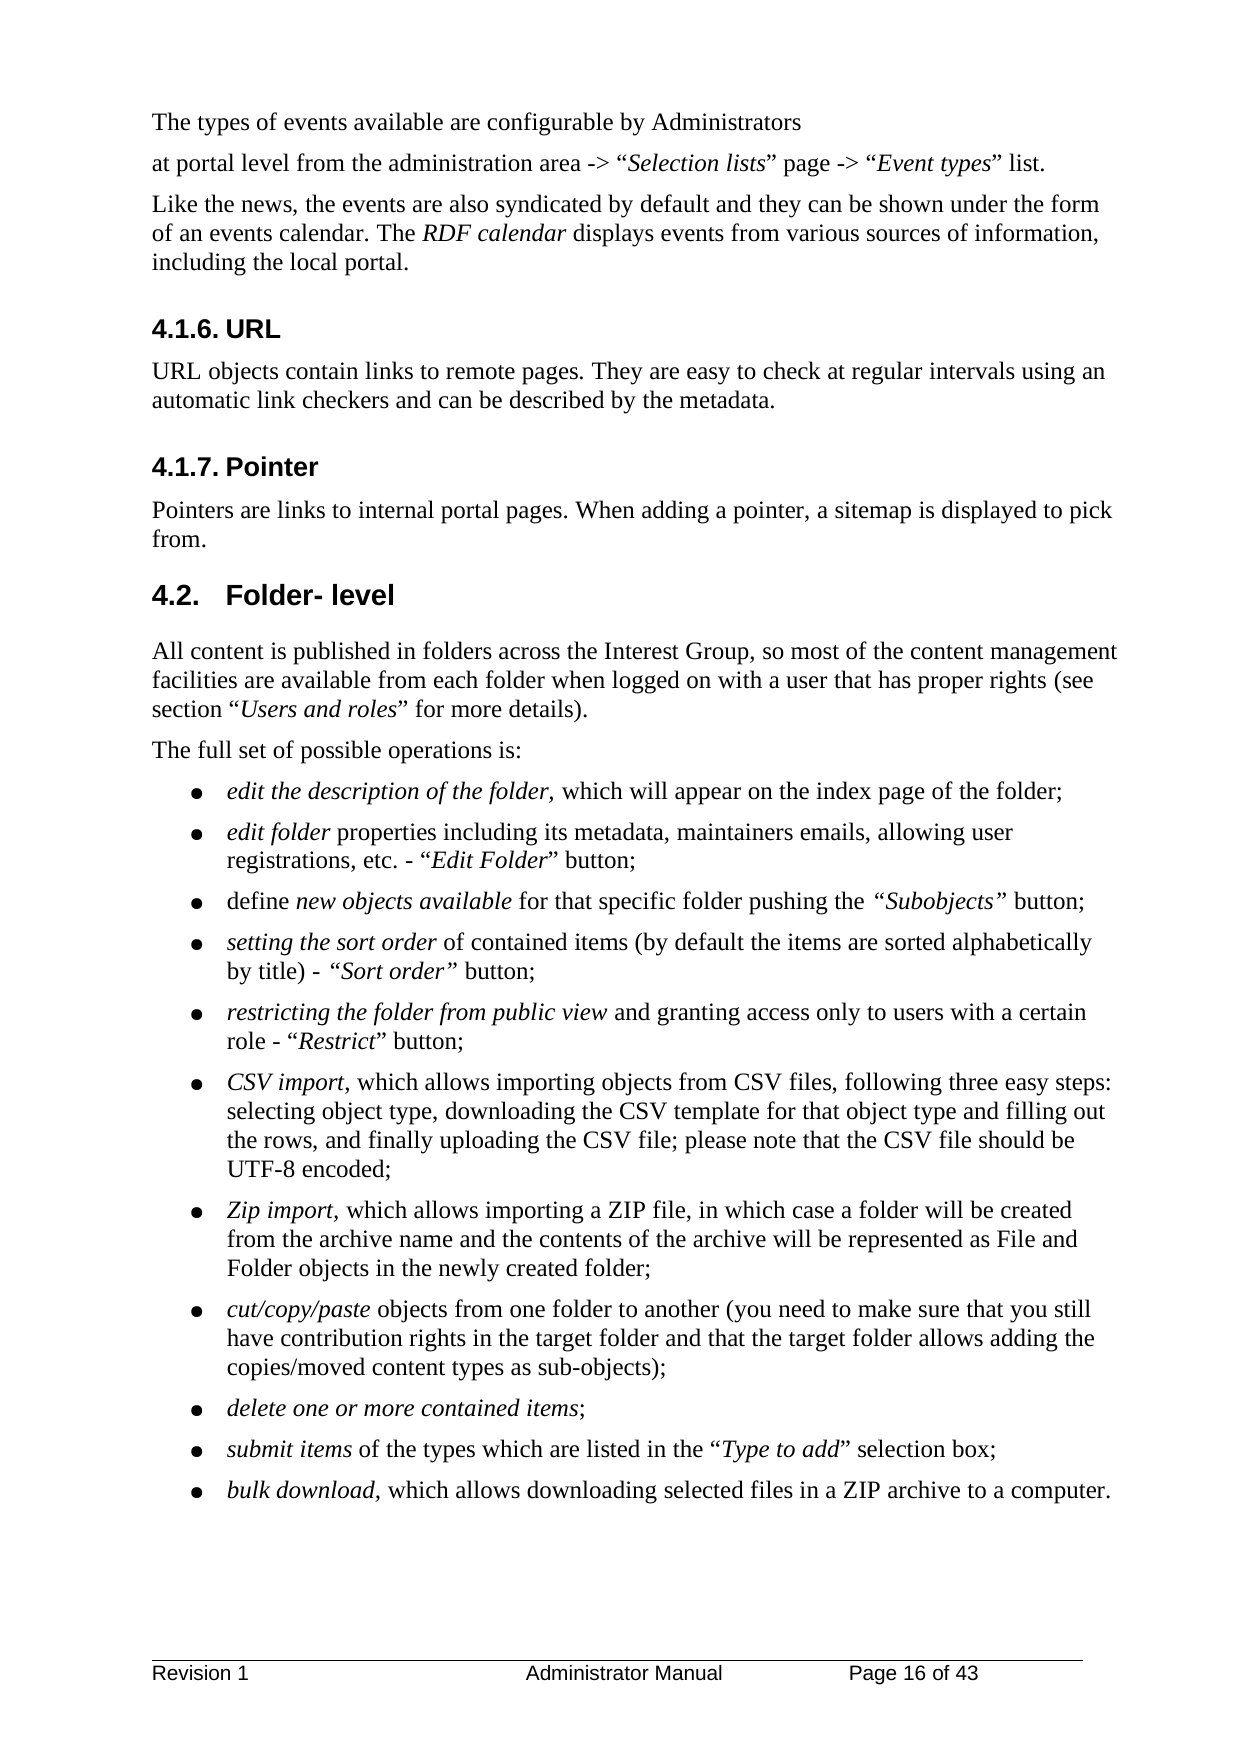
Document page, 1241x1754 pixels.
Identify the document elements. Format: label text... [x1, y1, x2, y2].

subtitle URL [152, 312, 1120, 343]
text The full set of possible operations is: [152, 735, 1120, 764]
text The types of events available are configurable by Administrators [152, 107, 1120, 136]
list submit items of the types which are listed in the “Type to add” selection box; [189, 1434, 1120, 1463]
subtitle Pointer [152, 451, 1120, 482]
list setting the sort order of contained items (by default the items are sorted alphabetically by title) - “Sort order” button; [189, 927, 1120, 985]
list edit the description of the folder, which will appear on the index page of the folder; [189, 776, 1120, 804]
text Like the news, the events are also syndicated by default and they can be shown under the form of an events calendar. The RDF calendar displays events from various sources of information, including the local portal. [152, 188, 1120, 276]
list restricting the folder from public view and granting access only to users with a certain role - “Restrict” button; [189, 997, 1120, 1055]
text URL objects contain links to remote pages. They are easy to check at regular intervals using an automatic link checkers and can be described by the metadata. [152, 356, 1120, 414]
subtitle Folder- level [152, 577, 1120, 611]
list edit folder properties including its metadata, maintainers emails, allowing user registrations, etc. - “Edit Folder” button; [189, 816, 1120, 874]
list delete one or more contained items; [189, 1393, 1120, 1422]
text at portal level from the administration area -> “Selection lists” page -> “Event types” list. [152, 148, 1120, 177]
list Zip import, which allows importing a ZIP file, in which case a folder will be created from the archive name and the contents of the archive will be represented as File and Folder objects in the newly created folder; [189, 1195, 1120, 1282]
list define new objects available for that specific folder pushing the “Subobjects” button; [189, 886, 1120, 915]
text Pointers are links to internal portal pages. When adding a pointer, a sitemap is displayed to pick from. [152, 494, 1120, 553]
list cut/copy/paste objects from one folder to another (you need to make sure that you still have contribution rights in the target folder and that the target folder allows adding the copies/moved content types as sub-objects); [189, 1294, 1120, 1381]
list CSV import, which allows importing objects from CSV files, following three easy steps: selecting object type, downloading the CSV template for that object type and filling out the rows, and finally uploading the CSV file; please note that the CSV file should be UTF-8 encoded; [189, 1067, 1120, 1183]
list bulk download, which allows downloading selected files in a ZIP archive to a computer. [189, 1474, 1120, 1503]
text All content is published in folders across the Interest Group, so most of the content management facilities are available from each folder when logged on with a user that has proper rights (see section “Users and roles” for more details). [152, 636, 1120, 723]
